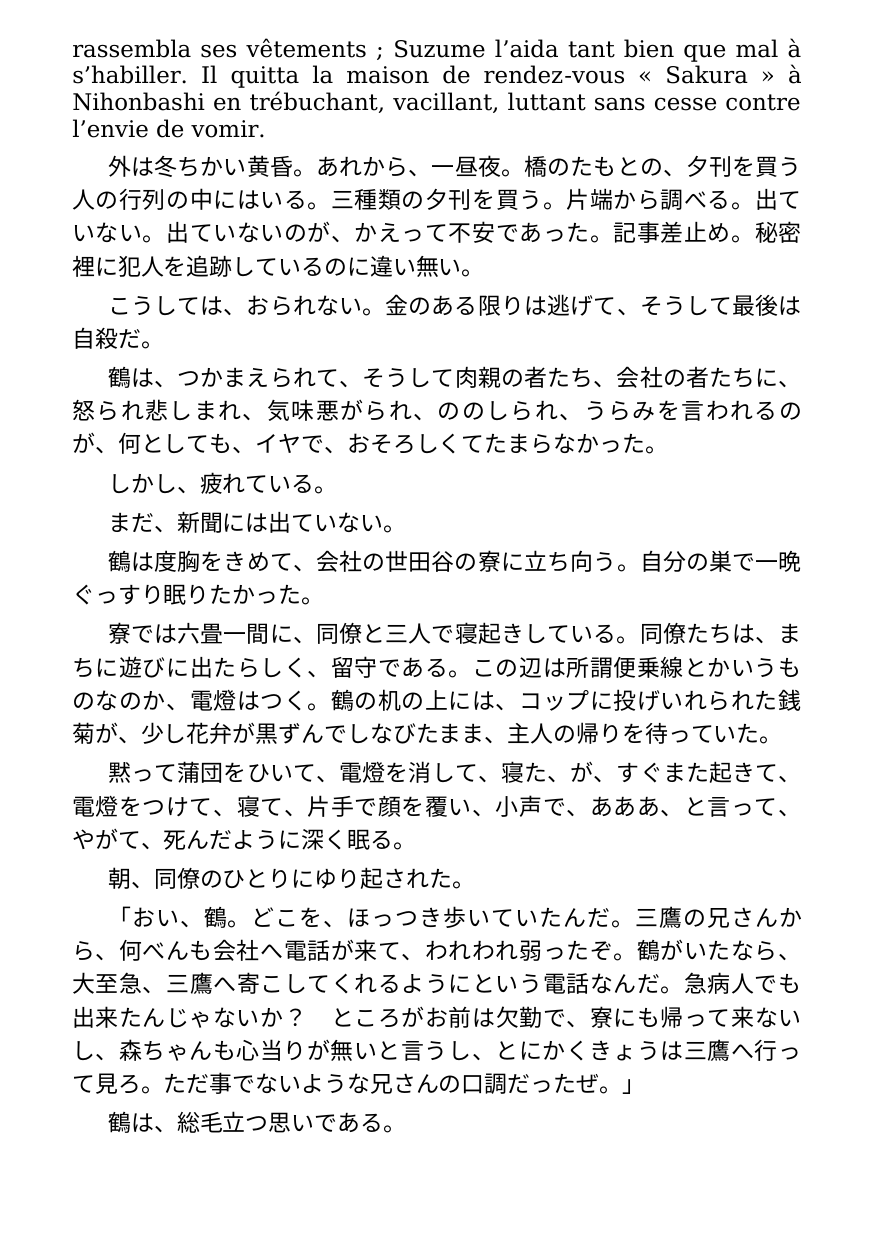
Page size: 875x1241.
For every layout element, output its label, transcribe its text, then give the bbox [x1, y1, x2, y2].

text rassembla ses vêtements ; Suzume l’aida tant bien que mal à s’habiller. Il quitta la maison de rendez‑vous « Sakura » à Nihonbashi en trébuchant, vacillant, luttant sans cesse contre l’envie de vomir. [72, 36, 802, 143]
text 外は冬ちかい黄昏。あれから、一昼夜。橋のたもとの、夕刊を買う人の行列の中にはいる。三種類の夕刊を買う。片端から調べる。出ていない。出ていないのが、かえって不安であった。記事差止め。秘密裡に犯人を追跡しているのに違い無い。 [72, 149, 802, 282]
text 「おい、鶴。どこを、ほっつき歩いていたんだ。三鷹の兄さんから、何べんも会社へ電話が来て、われわれ弱ったぞ。鶴がいたなら、大至急、三鷹へ寄こしてくれるようにという電話なんだ。急病人でも出来たんじゃないか？ ところがお前は欠勤で、寮にも帰って来ないし、森ちゃんも心当りが無いと言うし、とにかくきょうは三鷹へ行って見ろ。ただ事でないような兄さんの口調だったぜ。」 [72, 900, 802, 1099]
text 鶴は度胸をきめて、会社の世田谷の寮に立ち向う。自分の巣で一晩ぐっすり眠りたかった。 [72, 544, 802, 610]
text 朝、同僚のひとりにゆり起された。 [72, 861, 802, 894]
text まだ、新聞には出ていない。 [72, 505, 802, 538]
text しかし、疲れている。 [72, 466, 802, 499]
text 鶴は、総毛立つ思いである。 [72, 1105, 802, 1138]
text 寮では六畳一間に、同僚と三人で寝起きしている。同僚たちは、まちに遊びに出たらしく、留守である。この辺は所謂便乗線とかいうものなのか、電燈はつく。鶴の机の上には、コップに投げいれられた銭菊が、少し花弁が黒ずんでしなびたまま、主人の帰りを待っていた。 [72, 616, 802, 749]
text 黙って蒲団をひいて、電燈を消して、寝た、が、すぐまた起きて、電燈をつけて、寝て、片手で顔を覆い、小声で、あああ、と言って、やがて、死んだように深く眠る。 [72, 755, 802, 855]
text 鶴は、つかまえられて、そうして肉親の者たち、会社の者たちに、怒られ悲しまれ、気味悪がられ、ののしられ、うらみを言われるのが、何としても、イヤで、おそろしくてたまらなかった。 [72, 360, 802, 459]
text こうしては、おられない。金のある限りは逃げて、そうして最後は自殺だ。 [72, 287, 802, 354]
